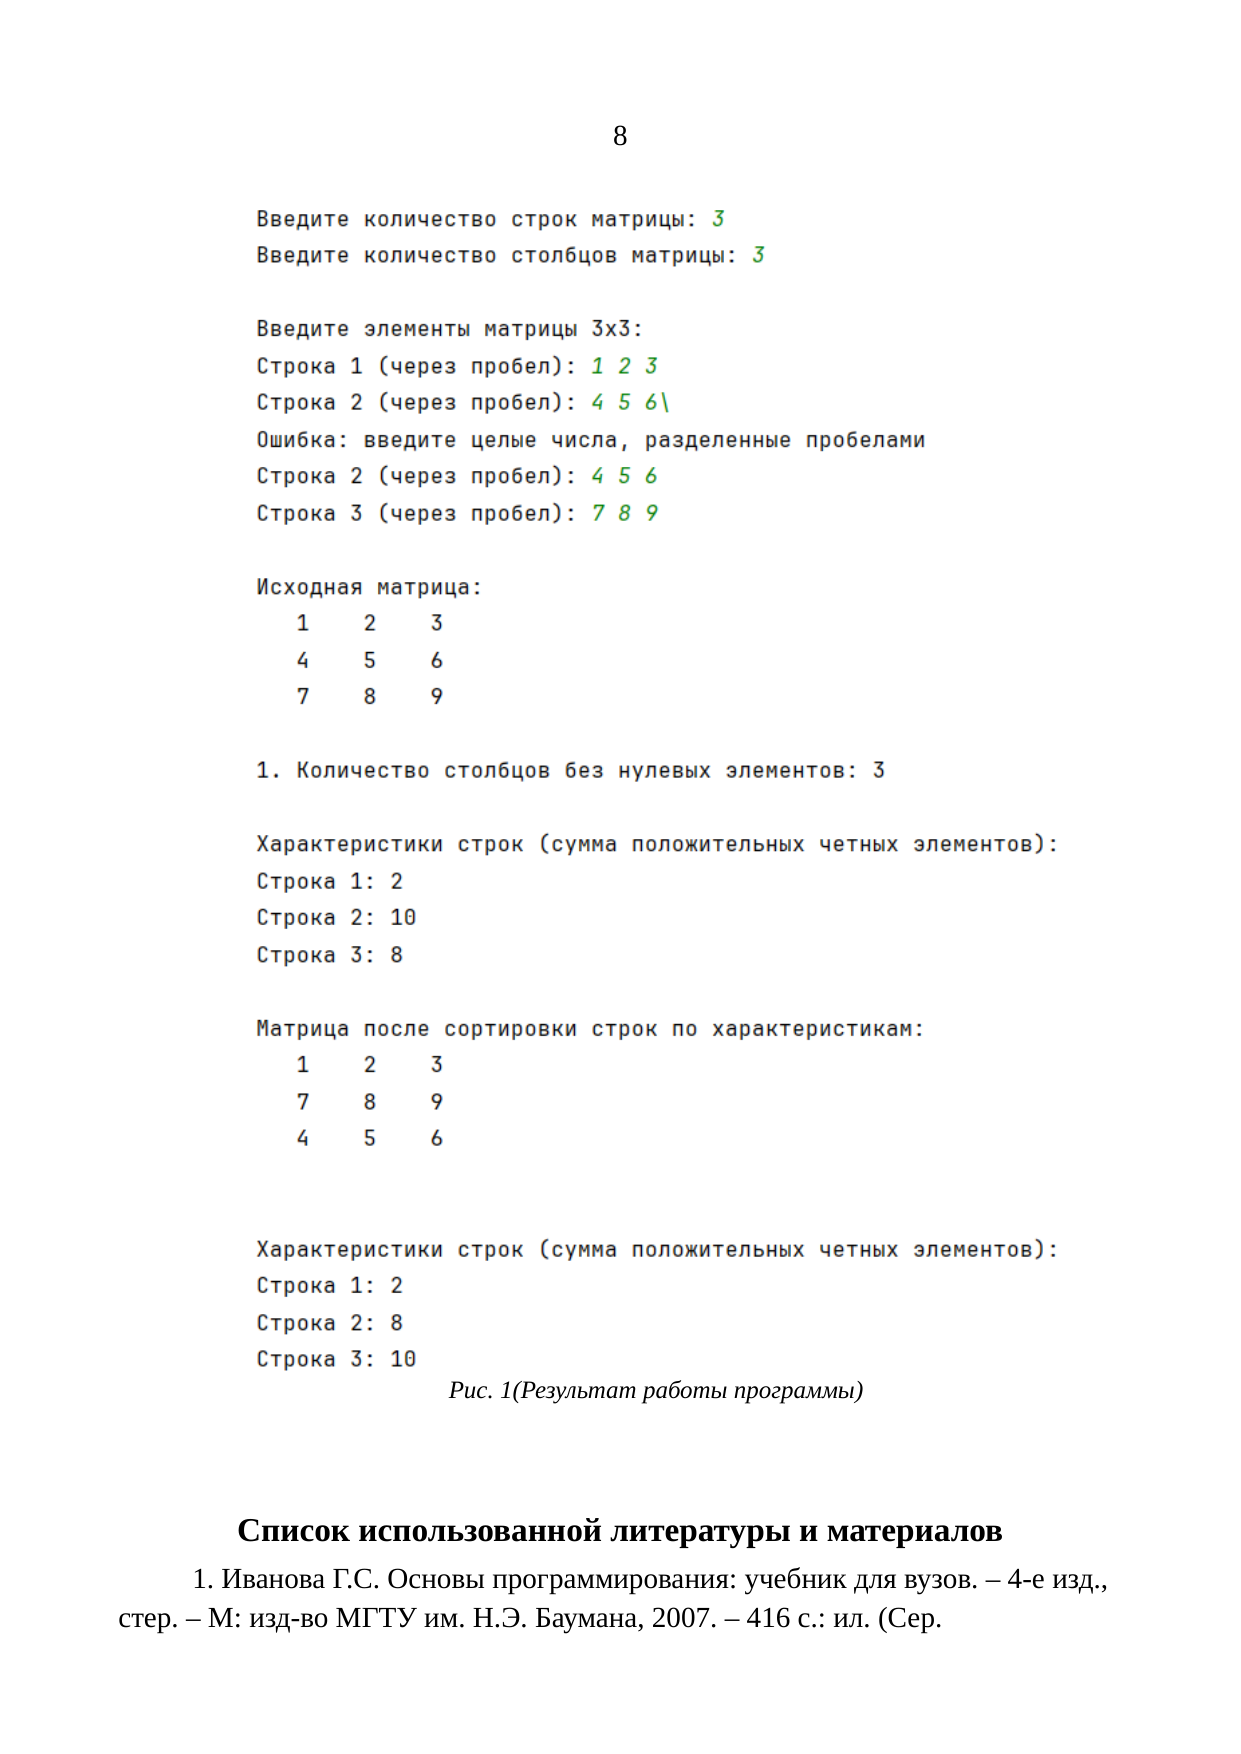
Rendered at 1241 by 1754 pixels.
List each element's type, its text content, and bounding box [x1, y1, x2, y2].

picture [243, 193, 1071, 1376]
subtitle Список использованной литературы и материалов [118, 1511, 1122, 1549]
list Иванова Г.С. Основы программирования: учебник для вузов. – 4-е изд., стер. – М: изд-во МГТУ им. Н.Э. Баумана, 2007. – 416 с.: ил. (Сер. [118, 1561, 1122, 1633]
text Рис. 1(Результат работы программы) [208, 194, 1106, 1404]
